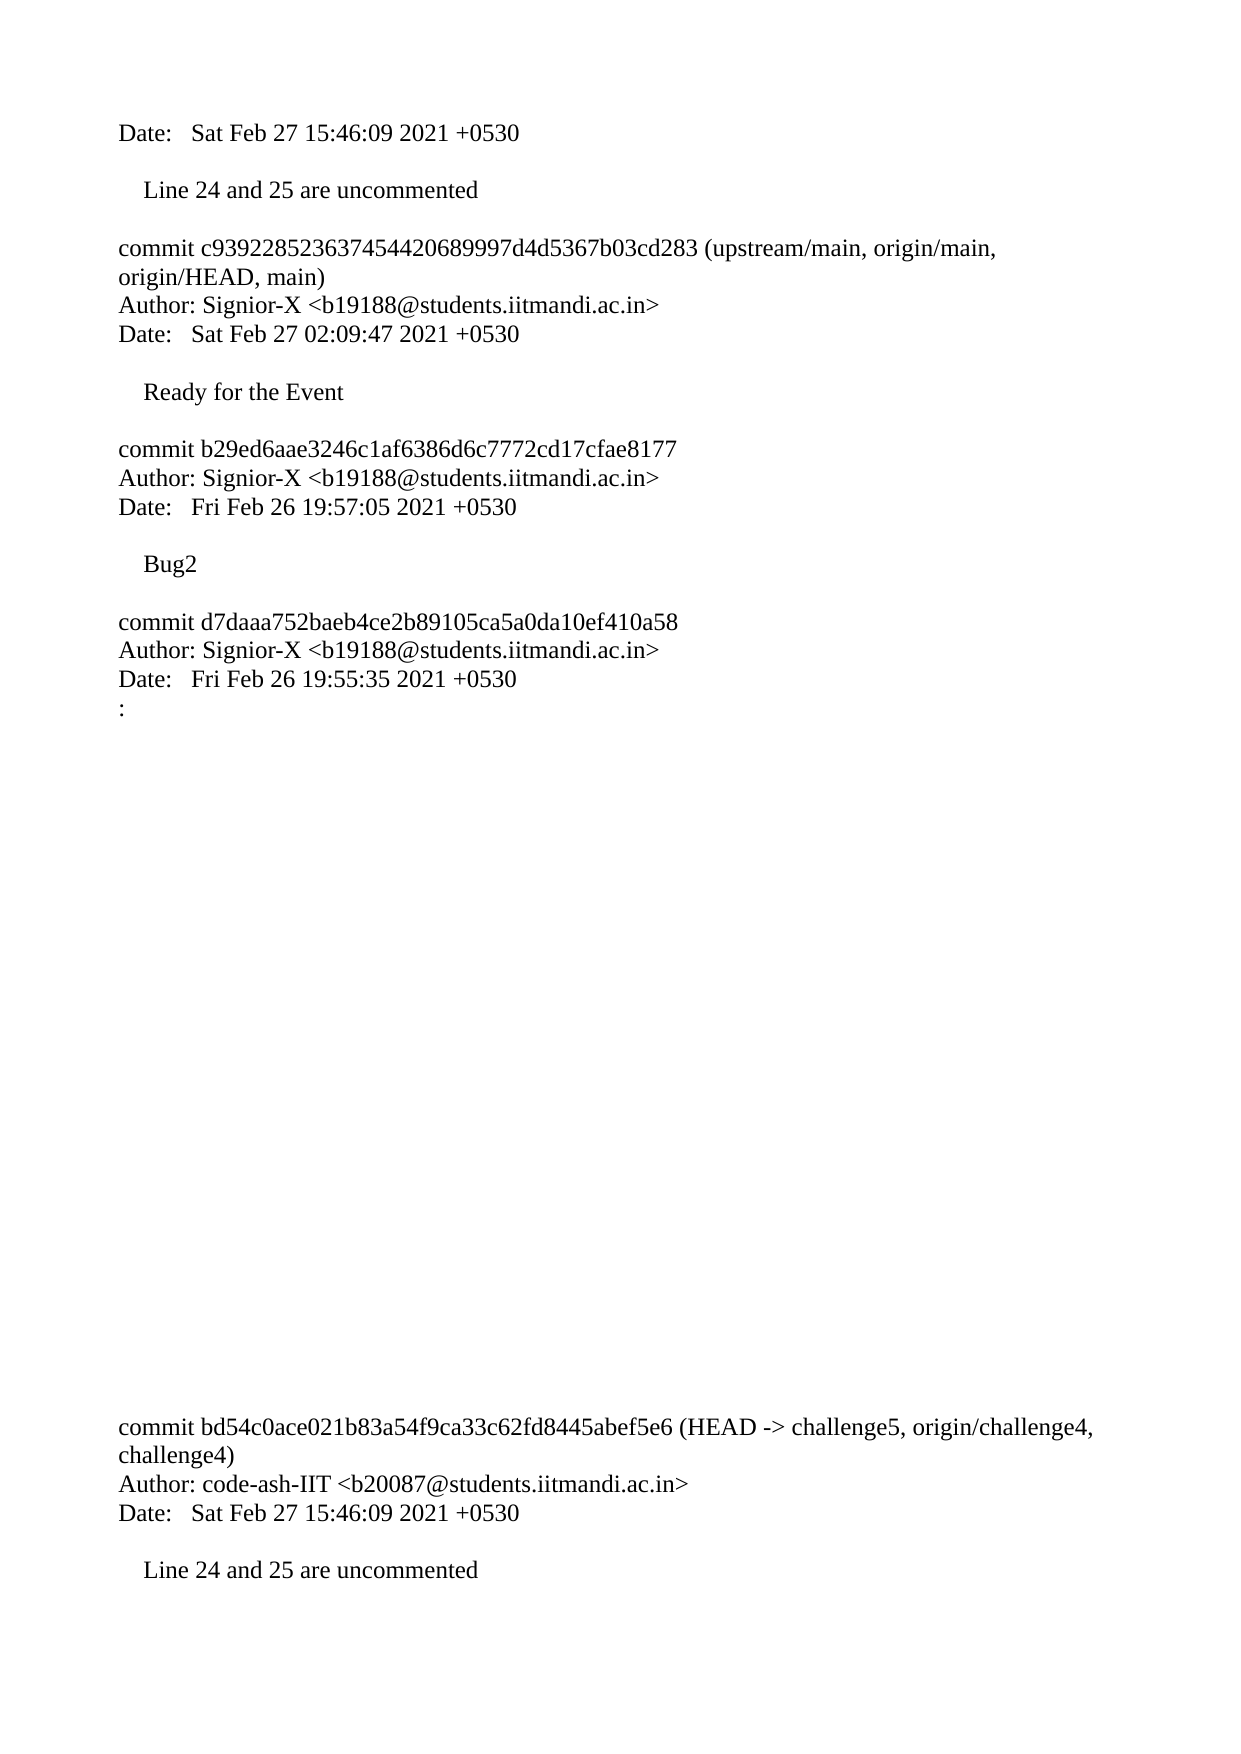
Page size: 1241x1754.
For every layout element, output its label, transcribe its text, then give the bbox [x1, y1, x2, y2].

text Date: Fri Feb 26 19:55:35 2021 +0530 [118, 664, 1122, 693]
text Date: Sat Feb 27 15:46:09 2021 +0530 [118, 1498, 1122, 1527]
text commit d7daaa752baeb4ce2b89105ca5a0da10ef410a58 [118, 607, 1122, 636]
text Author: Signior-X <b19188@students.iitmandi.ac.in> [118, 636, 1122, 664]
text : [118, 693, 1122, 722]
text Bug2 [118, 549, 1122, 578]
text Ready for the Event [118, 377, 1122, 406]
text Author: Signior-X <b19188@students.iitmandi.ac.in> [118, 291, 1122, 319]
text commit b29ed6aae3246c1af6386d6c7772cd17cfae8177 [118, 434, 1122, 463]
text Date: Sat Feb 27 15:46:09 2021 +0530 [118, 118, 1122, 147]
text Date: Sat Feb 27 02:09:47 2021 +0530 [118, 319, 1122, 348]
text Line 24 and 25 are uncommented [118, 176, 1122, 204]
text commit c939228523637454420689997d4d5367b03cd283 (upstream/main, origin/main, origin/HEAD, main) [118, 233, 1122, 291]
text commit bd54c0ace021b83a54f9ca33c62fd8445abef5e6 (HEAD -> challenge5, origin/challenge4, challenge4) [118, 1412, 1122, 1469]
text Author: Signior-X <b19188@students.iitmandi.ac.in> [118, 463, 1122, 492]
text Line 24 and 25 are uncommented [118, 1556, 1122, 1584]
text Author: code-ash-IIT <b20087@students.iitmandi.ac.in> [118, 1469, 1122, 1498]
text Date: Fri Feb 26 19:57:05 2021 +0530 [118, 492, 1122, 521]
